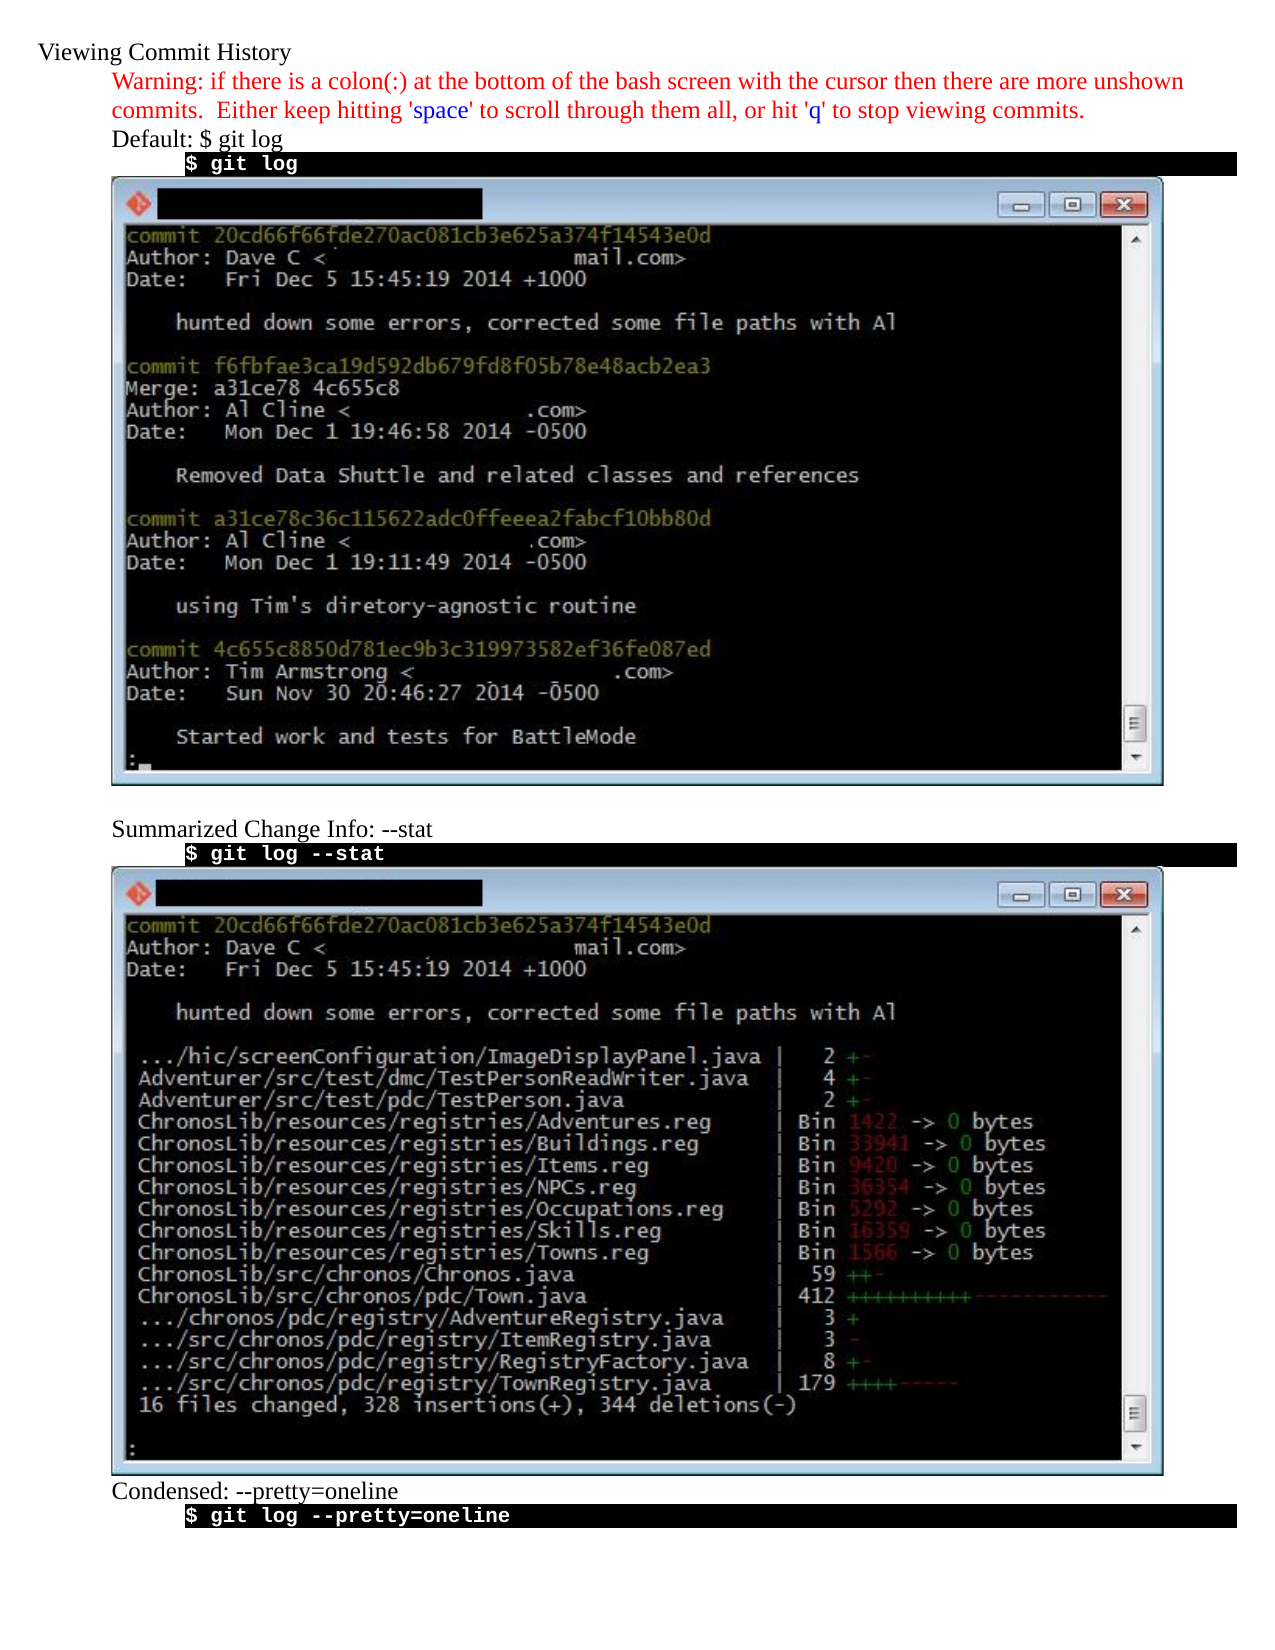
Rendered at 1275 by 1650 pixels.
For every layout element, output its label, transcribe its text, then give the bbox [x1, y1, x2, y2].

text Warning: if there is a colon(:) at the bottom of the bash screen with the cursor then there are more unshown commits. Either keep hitting 'space' to scroll through them all, or hit 'q' to stop viewing commits. [111, 66, 1237, 124]
text Viewing Commit History [37, 37, 1237, 66]
text Default: $ git log [111, 124, 1237, 152]
text $ git log --pretty=oneline [185, 1504, 1237, 1528]
picture [111, 176, 1164, 786]
text $ git log --stat [185, 843, 1237, 867]
text Summarized Change Info: --stat [111, 814, 1237, 843]
text Condensed: --pretty=oneline [111, 1084, 1237, 1504]
picture [111, 866, 1164, 1476]
text $ git log [185, 152, 1237, 176]
